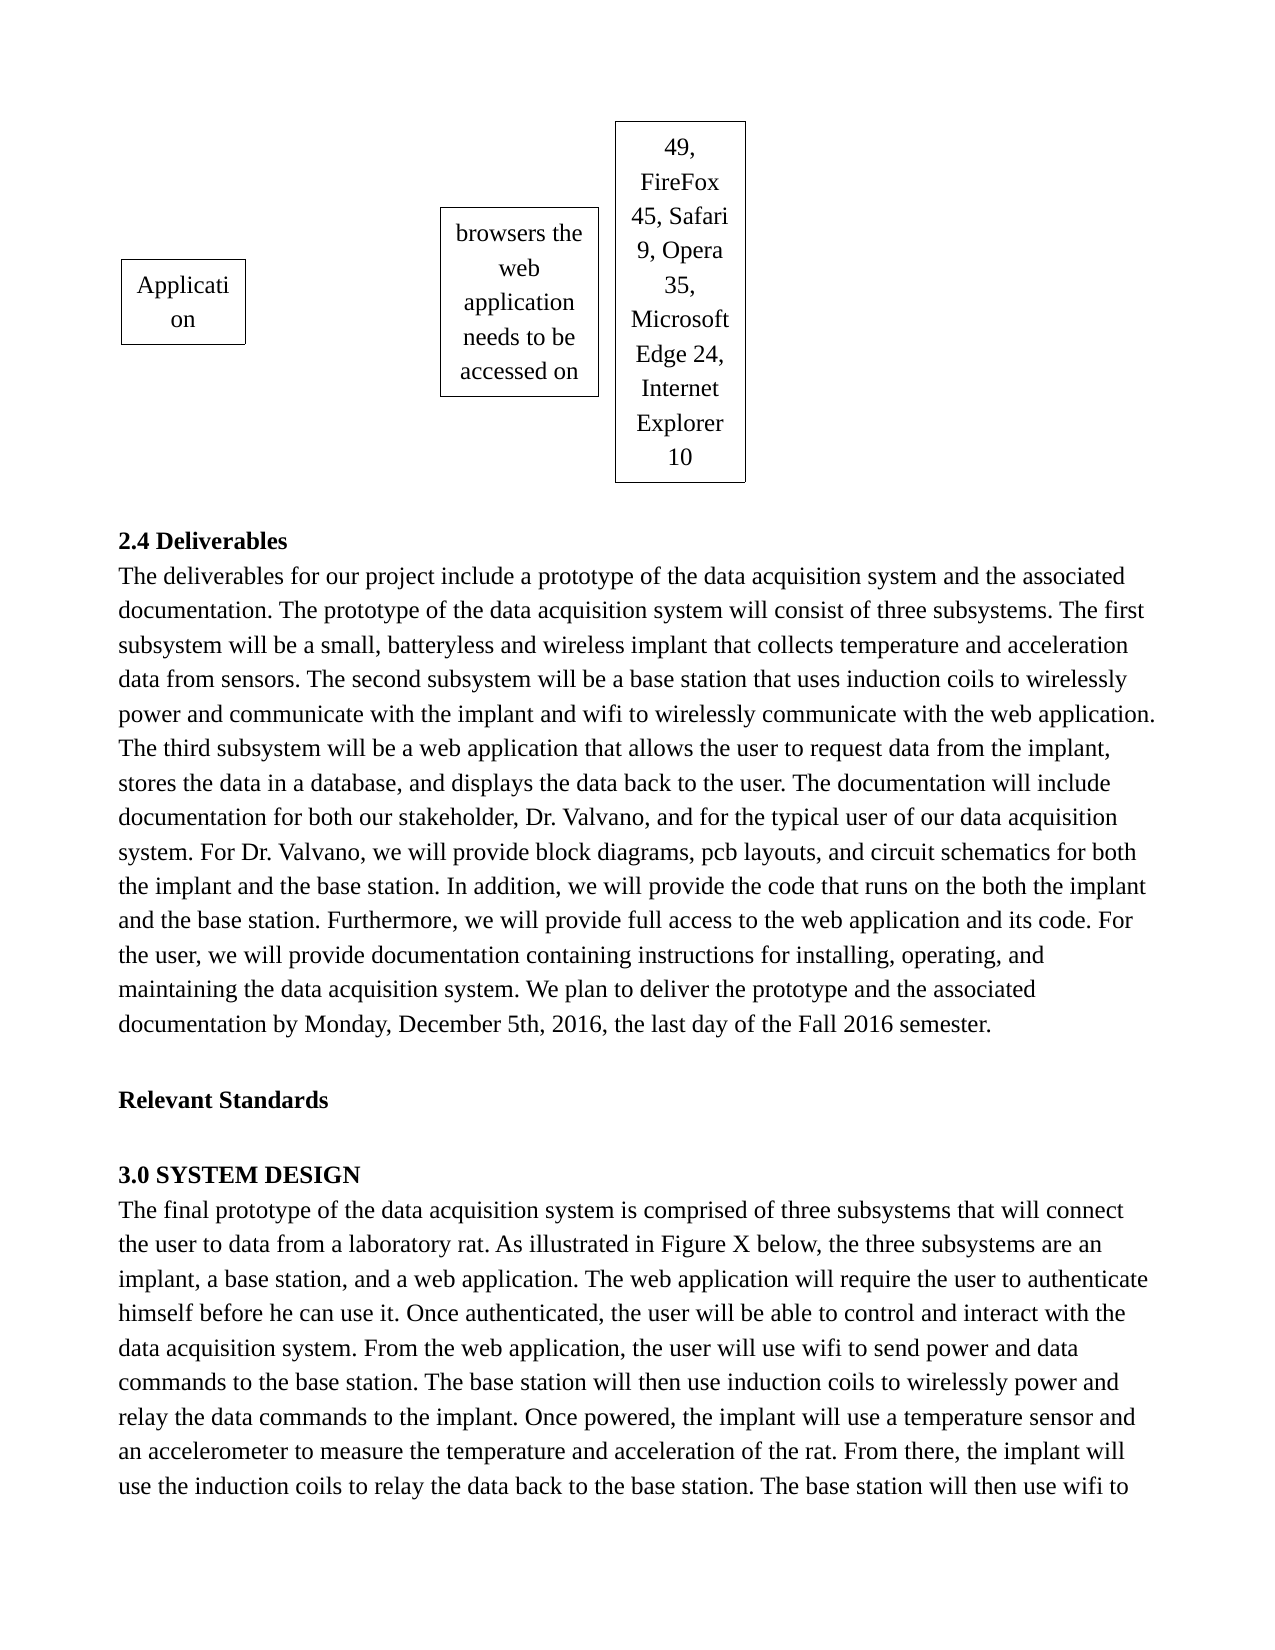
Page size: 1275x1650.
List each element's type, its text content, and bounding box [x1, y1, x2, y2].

text 2.4 Deliverables [118, 526, 1157, 555]
text 3.0 SYSTEM DESIGN [118, 1161, 1157, 1189]
text The deliverables for our project include a prototype of the data acquisition system and the associated documentation. The prototype of the data acquisition system will consist of three subsystems. The first subsystem will be a small, batteryless and wireless implant that collects temperature and acceleration data from sensors. The second subsystem will be a base station that uses induction coils to wirelessly power and communicate with the implant and wifi to wirelessly communicate with the web application. The third subsystem will be a web application that allows the user to request data from the implant, stores the data in a database, and displays the data back to the user. The documentation will include documentation for both our stakeholder, Dr. Valvano, and for the typical user of our data acquisition system. For Dr. Valvano, we will provide block diagrams, pcb layouts, and circuit schematics for both the implant and the base station. In addition, we will provide the code that runs on the both the implant and the base station. Furthermore, we will provide full access to the web application and its code. For the user, we will provide documentation containing instructions for installing, operating, and maintaining the data acquisition system. We plan to deliver the prototype and the associated documentation by Monday, December 5th, 2016, the last day of the Fall 2016 semester. [118, 561, 1157, 1038]
text Relevant Standards [118, 1085, 1157, 1113]
table_cell Application [118, 118, 248, 485]
table_cell [248, 118, 427, 485]
table_cell browsers the web application needs to be accessed on [427, 118, 601, 485]
text The final prototype of the data acquisition system is comprised of three subsystems that will connect the user to data from a laboratory rat. As illustrated in Figure X below, the three subsystems are an implant, a base station, and a web application. The web application will require the user to authenticate himself before he can use it. Once authenticated, the user will be able to control and interact with the data acquisition system. From the web application, the user will use wifi to send power and data commands to the base station. The base station will then use induction coils to wirelessly power and relay the data commands to the implant. Once powered, the implant will use a temperature sensor and an accelerometer to measure the temperature and acceleration of the rat. From there, the implant will use the induction coils to relay the data back to the base station. The base station will then use wifi to [118, 1195, 1157, 1499]
table_cell 49, FireFox 45, Safari 9, Opera 35, Microsoft Edge 24, Internet Explorer 10 [601, 118, 748, 485]
